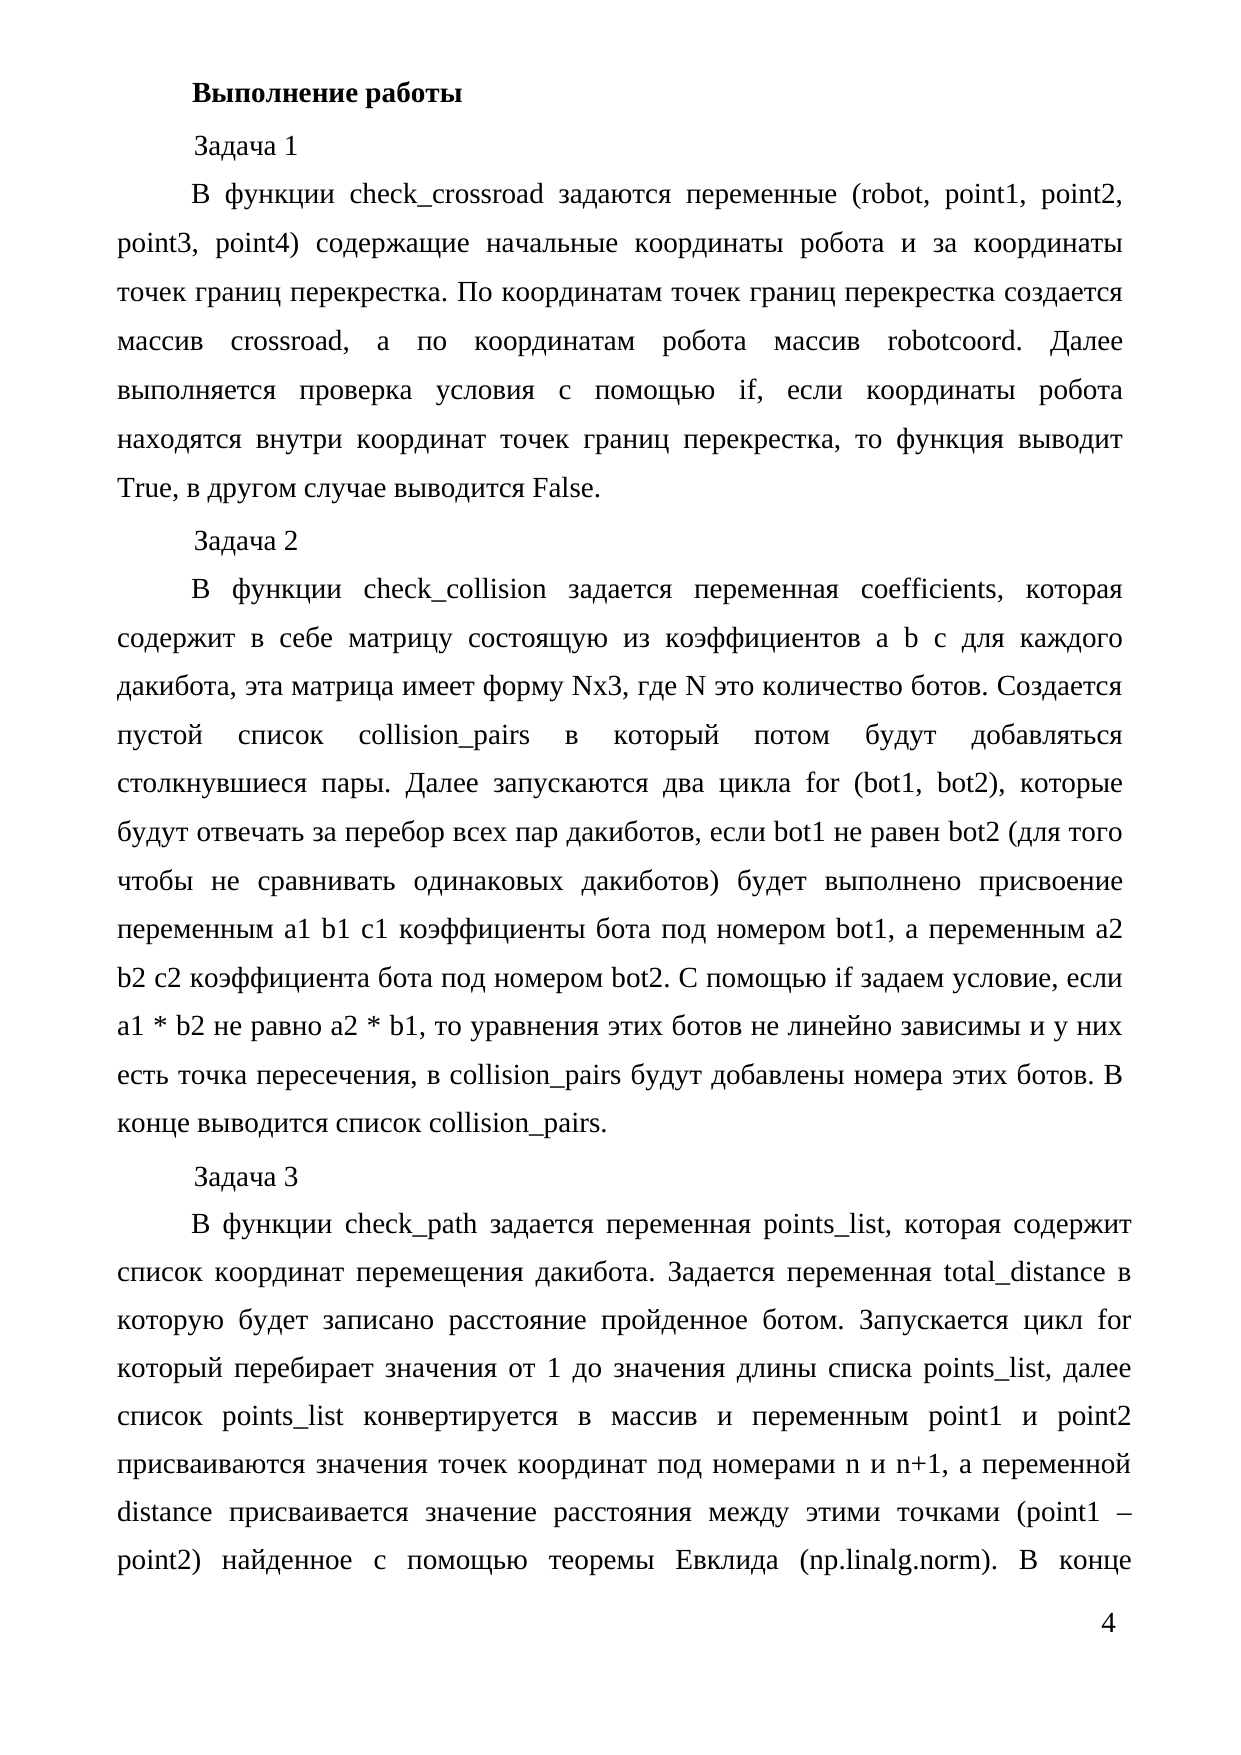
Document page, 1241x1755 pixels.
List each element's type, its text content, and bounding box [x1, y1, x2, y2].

text Задача 2 [193, 523, 1124, 557]
text В функции check_path задается переменная points_list, которая содержит список координат перемещения дакибота. Задается переменная total_distance в которую будет записано расстояние пройденное ботом. Запускается цикл for который перебирает значения от 1 до значения длины списка points_list, далее список points_list конвертируется в массив и переменным point1 и point2 присваиваются значения точек координат под номерами n и n+1, а переменной distance присваивается значение расстояния между этими точками (point1 – point2) найденное с помощью теоремы Евклида (np.linalg.norm). В конце [117, 1206, 1132, 1575]
text Задача 1 [193, 128, 1124, 162]
subtitle Выполнение работы [192, 75, 1132, 108]
text Задача 3 [193, 1159, 1124, 1192]
text В функции check_crossroad задаются переменные (robot, point1, point2, point3, point4) содержащие начальные координаты робота и за координаты точек границ перекрестка. По координатам точек границ перекрестка создается массив crossroad, а по координатам робота массив robotcoord. Далее выполняется проверка условия с помощью if, если координаты робота находятся внутри координат точек границ перекрестка, то функция выводит True, в другом случае выводится False. [117, 176, 1124, 504]
text В функции check_collision задается переменная coefficients, которая содержит в себе матрицу состоящую из коэффициентов a b c для каждого дакибота, эта матрица имеет форму Nx3, где N это количество ботов. Создается пустой список collision_pairs в который потом будут добавляться столкнувшиеся пары. Далее запускаются два цикла for (bot1, bot2), которые будут отвечать за перебор всех пар дакиботов, если bot1 не равен bot2 (для того чтобы не сравнивать одинаковых дакиботов) будет выполнено присвоение переменным a1 b1 c1 коэффициенты бота под номером bot1, а переменным a2 b2 c2 коэффициента бота под номером bot2. С помощью if задаем условие, если a1 * b2 не равно a2 * b1, то уравнения этих ботов не линейно зависимы и у них есть точка пересечения, в collision_pairs будут добавлены номера этих ботов. В конце выводится список collision_pairs. [117, 571, 1124, 1139]
